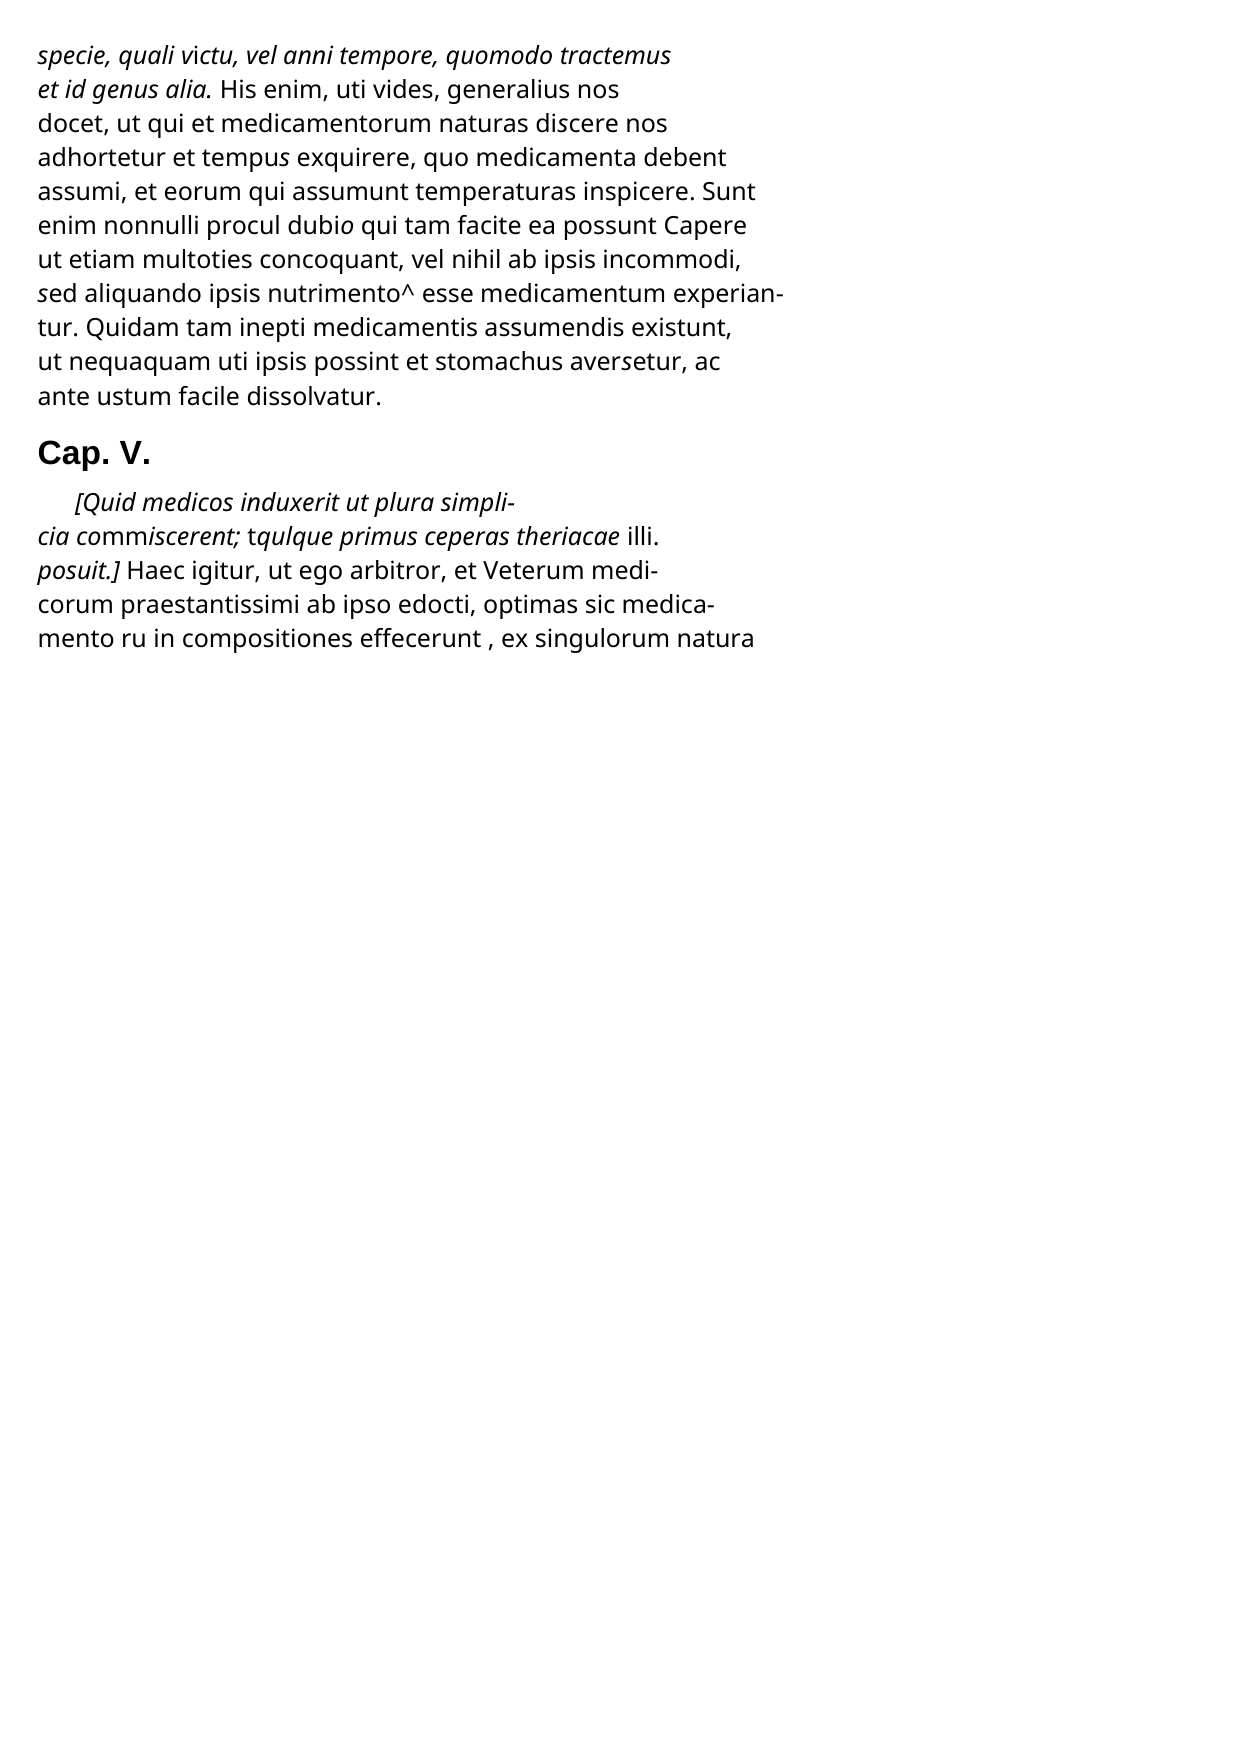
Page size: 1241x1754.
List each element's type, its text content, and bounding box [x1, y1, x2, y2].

subtitle Cap. V. [37, 433, 1203, 472]
text [Quid medicos induxerit ut plura simpli- cia commiscerent; tqulque primus ceperas theriacae illi. posuit.] Haec igitur, ut ego arbitror, et Veterum medi- corum praestantissimi ab ipso edocti, optimas sic medica- mento ru in compositiones effecerunt , ex singulorum natura [37, 484, 1203, 654]
text specie, quali victu, vel anni tempore, quomodo tractemus et id genus alia. His enim, uti vides, generalius nos docet, ut qui et medicamentorum naturas discere nos adhortetur et tempus exquirere, quo medicamenta debent assumi, et eorum qui assumunt temperaturas inspicere. Sunt enim nonnulli procul dubio qui tam facite ea possunt Capere ut etiam multoties concoquant, vel nihil ab ipsis incommodi, sed aliquando ipsis nutrimento^ esse medicamentum experian- tur. Quidam tam inepti medicamentis assumendis existunt, ut nequaquam uti ipsis possint et stomachus aversetur, ac ante ustum facile dissolvatur. [37, 37, 1203, 412]
